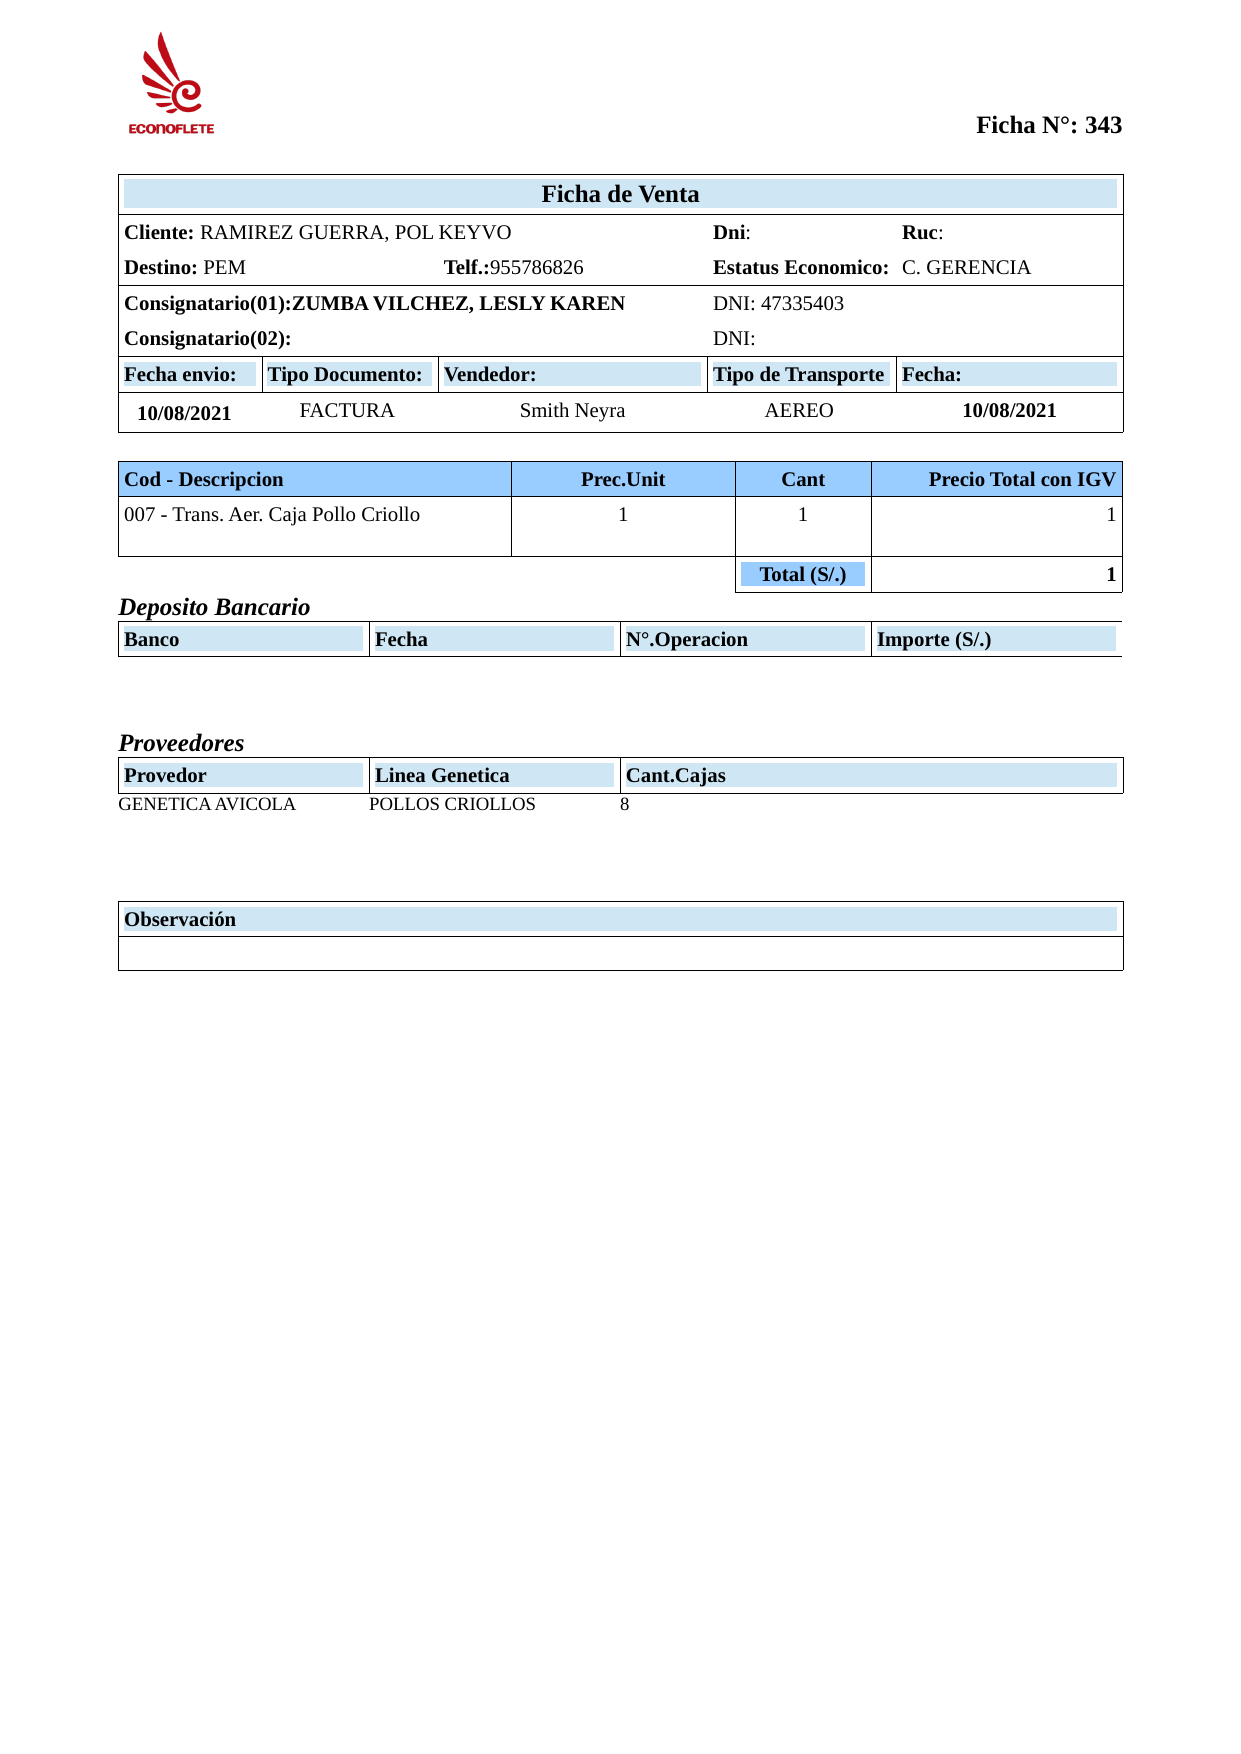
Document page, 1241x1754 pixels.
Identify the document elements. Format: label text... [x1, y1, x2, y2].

table_cell C. GERENCIA [896, 249, 1123, 285]
table_cell Fecha envio: [119, 357, 262, 392]
table_cell [118, 557, 511, 592]
table_cell [118, 657, 369, 680]
table_header Cod - Descripcion [119, 462, 511, 496]
table_cell Tipo de Transporte [708, 357, 896, 392]
table_cell [369, 680, 620, 704]
table_cell [620, 836, 1123, 858]
table_cell [620, 815, 1123, 836]
table_cell [871, 657, 1122, 680]
table_cell Cliente: RAMIREZ GUERRA, POL KEYVO [119, 215, 707, 249]
table_cell [118, 836, 369, 858]
table_header Importe (S/.) [872, 622, 1122, 656]
table_cell Destino: PEM [119, 249, 438, 285]
table_cell Vendedor: [439, 357, 707, 392]
table_cell 007 - Trans. Aer. Caja Pollo Criollo [119, 497, 511, 556]
table_cell Telf.:955786826 [438, 249, 707, 285]
table_cell Estatus Economico: [707, 249, 896, 285]
text Proveedores [118, 728, 1122, 757]
table_cell Fecha: [897, 357, 1123, 392]
table_cell [118, 705, 369, 728]
table_cell Total (S/.) [736, 557, 871, 592]
table_cell 1 [872, 557, 1122, 592]
table_cell [620, 680, 871, 704]
table_cell [118, 815, 369, 836]
table_cell 1 [872, 497, 1122, 556]
table_cell Consignatario(01):ZUMBA VILCHEZ, LESLY KAREN [119, 286, 707, 321]
table_cell [620, 858, 1123, 879]
table_cell Smith Neyra [438, 393, 707, 432]
table_cell [118, 858, 369, 879]
table_header Banco [119, 622, 369, 656]
table_cell AEREO [707, 393, 896, 432]
table_cell [620, 879, 1123, 901]
table_cell POLLOS CRIOLLOS [369, 794, 620, 814]
table_cell 10/08/2021 [896, 393, 1123, 432]
table_cell [369, 836, 620, 858]
table_cell 10/08/2021 [119, 393, 262, 432]
table_cell [369, 705, 620, 728]
table_cell [369, 858, 620, 879]
table_cell Tipo Documento: [263, 357, 438, 392]
table_cell GENETICA AVICOLA [118, 794, 369, 814]
table_header Ficha de Venta [119, 175, 1123, 214]
table_cell FACTURA [262, 393, 438, 432]
table_cell [620, 657, 871, 680]
table_header N°.Operacion [621, 622, 871, 656]
table_cell [369, 657, 620, 680]
table_header Provedor [119, 758, 369, 793]
table_header Cant [736, 462, 871, 496]
table_cell 1 [512, 497, 735, 556]
table_cell [118, 879, 369, 901]
table_cell DNI: [707, 321, 1123, 356]
table_cell 8 [620, 794, 1123, 814]
table_header Cant.Cajas [621, 758, 1123, 793]
table_cell DNI: 47335403 [707, 286, 1123, 321]
table_cell [118, 680, 369, 704]
table_cell Ruc: [896, 215, 1123, 249]
table_cell [871, 705, 1122, 728]
table_cell 1 [736, 497, 871, 556]
table_cell [119, 937, 1123, 969]
picture [118, 31, 225, 134]
table_cell Dni: [707, 215, 896, 249]
table_header Precio Total con IGV [872, 462, 1122, 496]
table_header Linea Genetica [370, 758, 620, 793]
table_header Observación [119, 902, 1123, 936]
table_header Fecha [370, 622, 620, 656]
table_cell Consignatario(02): [119, 321, 707, 356]
table_cell [369, 815, 620, 836]
table_cell [620, 705, 871, 728]
text Deposito Bancario [118, 592, 1122, 621]
table_cell [511, 557, 735, 592]
table_cell [871, 680, 1122, 704]
table_header Prec.Unit [512, 462, 735, 496]
table_cell [369, 879, 620, 901]
